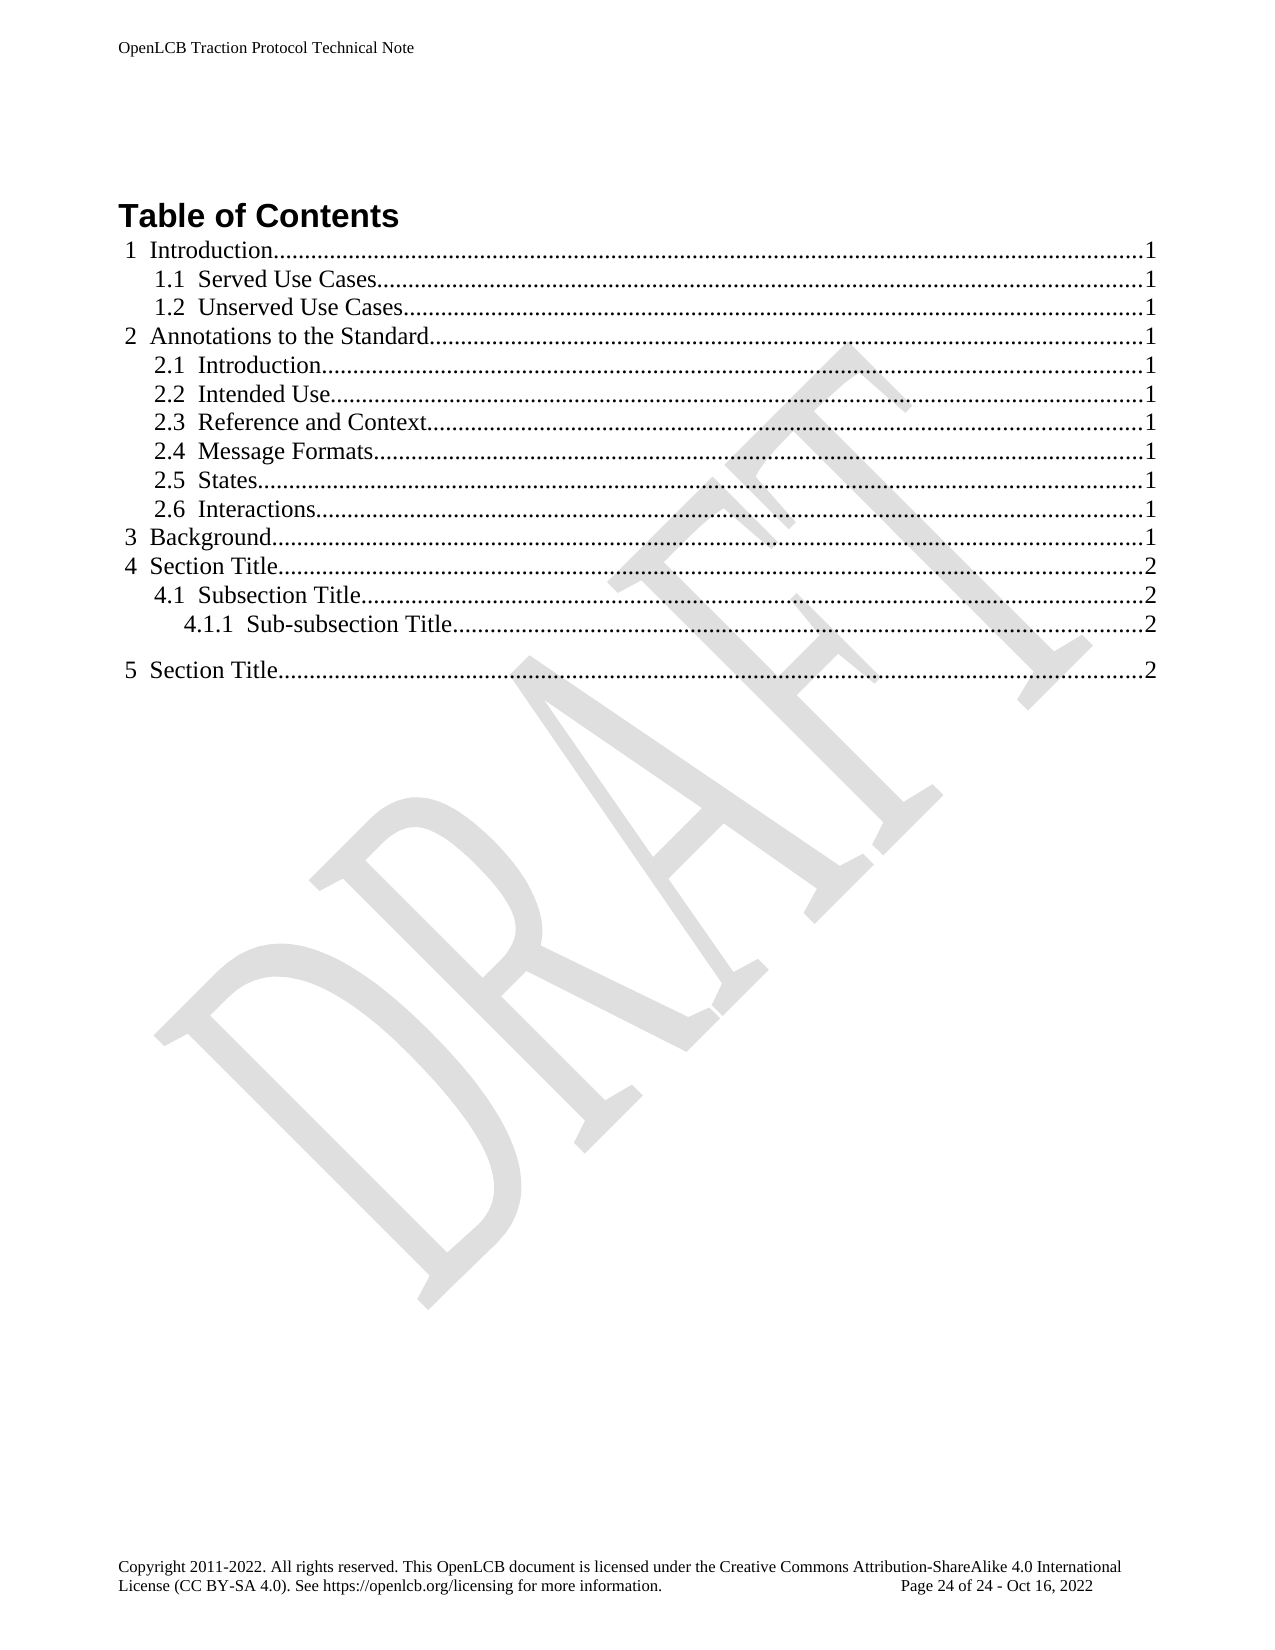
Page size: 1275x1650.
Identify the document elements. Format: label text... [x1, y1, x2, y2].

text 4.1 Subsection Title 2 [984, 580, 1157, 609]
text 1.1 Served Use Cases 1 [148, 264, 1157, 292]
text 2.1 Introduction 1 [858, 350, 1157, 379]
text 2.4 Message Formats 1 [764, 436, 826, 465]
text 2.4 Message Formats 1 [840, 436, 1157, 465]
text 5 Section Title 2 [809, 655, 873, 684]
text 4.1.1 Sub-subsection Title 2 [814, 609, 998, 637]
text 4.1 Subsection Title 2 [683, 580, 970, 609]
text 2.6 Interactions 1 [732, 494, 780, 522]
text 2.2 Intended Use 1 [887, 379, 1157, 407]
text 2.3 Reference and Context 1 [148, 407, 781, 436]
text 4 Section Title 2 [118, 551, 637, 580]
text 4.1.1 Sub-subsection Title 2 [712, 609, 818, 637]
text 1.2 Unserved Use Cases 1 [148, 292, 1157, 321]
text 2.6 Interactions 1 [707, 509, 738, 522]
text 2.6 Interactions 1 [898, 494, 1157, 522]
text 4.1.1 Sub-subsection Title 2 [1013, 609, 1157, 637]
text 4 Section Title 2 [665, 551, 941, 580]
text 4.1 Subsection Title 2 [148, 580, 669, 609]
text 5 Section Title 2 [1056, 655, 1157, 684]
text 1 Introduction 1 [118, 235, 1157, 264]
text 2.5 States 1 [757, 465, 855, 494]
text 4.1.1 Sub-subsection Title 2 [177, 609, 697, 637]
text 2.1 Introduction 1 [148, 350, 838, 379]
text 5 Section Title 2 [860, 655, 1033, 684]
text 2.6 Interactions 1 [148, 494, 694, 522]
text 3 Background 1 [676, 522, 912, 551]
text 5 Section Title 2 [758, 655, 798, 675]
text 4 Section Title 2 [955, 551, 1157, 580]
text 2.5 States 1 [148, 465, 752, 494]
text 2.4 Message Formats 1 [148, 436, 752, 465]
text 5 Section Title 2 [531, 655, 744, 684]
text 3 Background 1 [926, 522, 1157, 551]
subtitle Table of Contents [118, 196, 1157, 235]
text 5 Section Title 2 [118, 655, 528, 684]
text 3 Background 1 [118, 522, 666, 551]
text 2 Annotations to the Standard 1 [118, 321, 1157, 350]
text 2.6 Interactions 1 [772, 494, 883, 522]
text 2.2 Intended Use 1 [148, 379, 809, 407]
text 2.5 States 1 [869, 465, 1157, 494]
text 2.2 Intended Use 1 [820, 379, 897, 407]
text 2.3 Reference and Context 1 [815, 407, 1157, 436]
